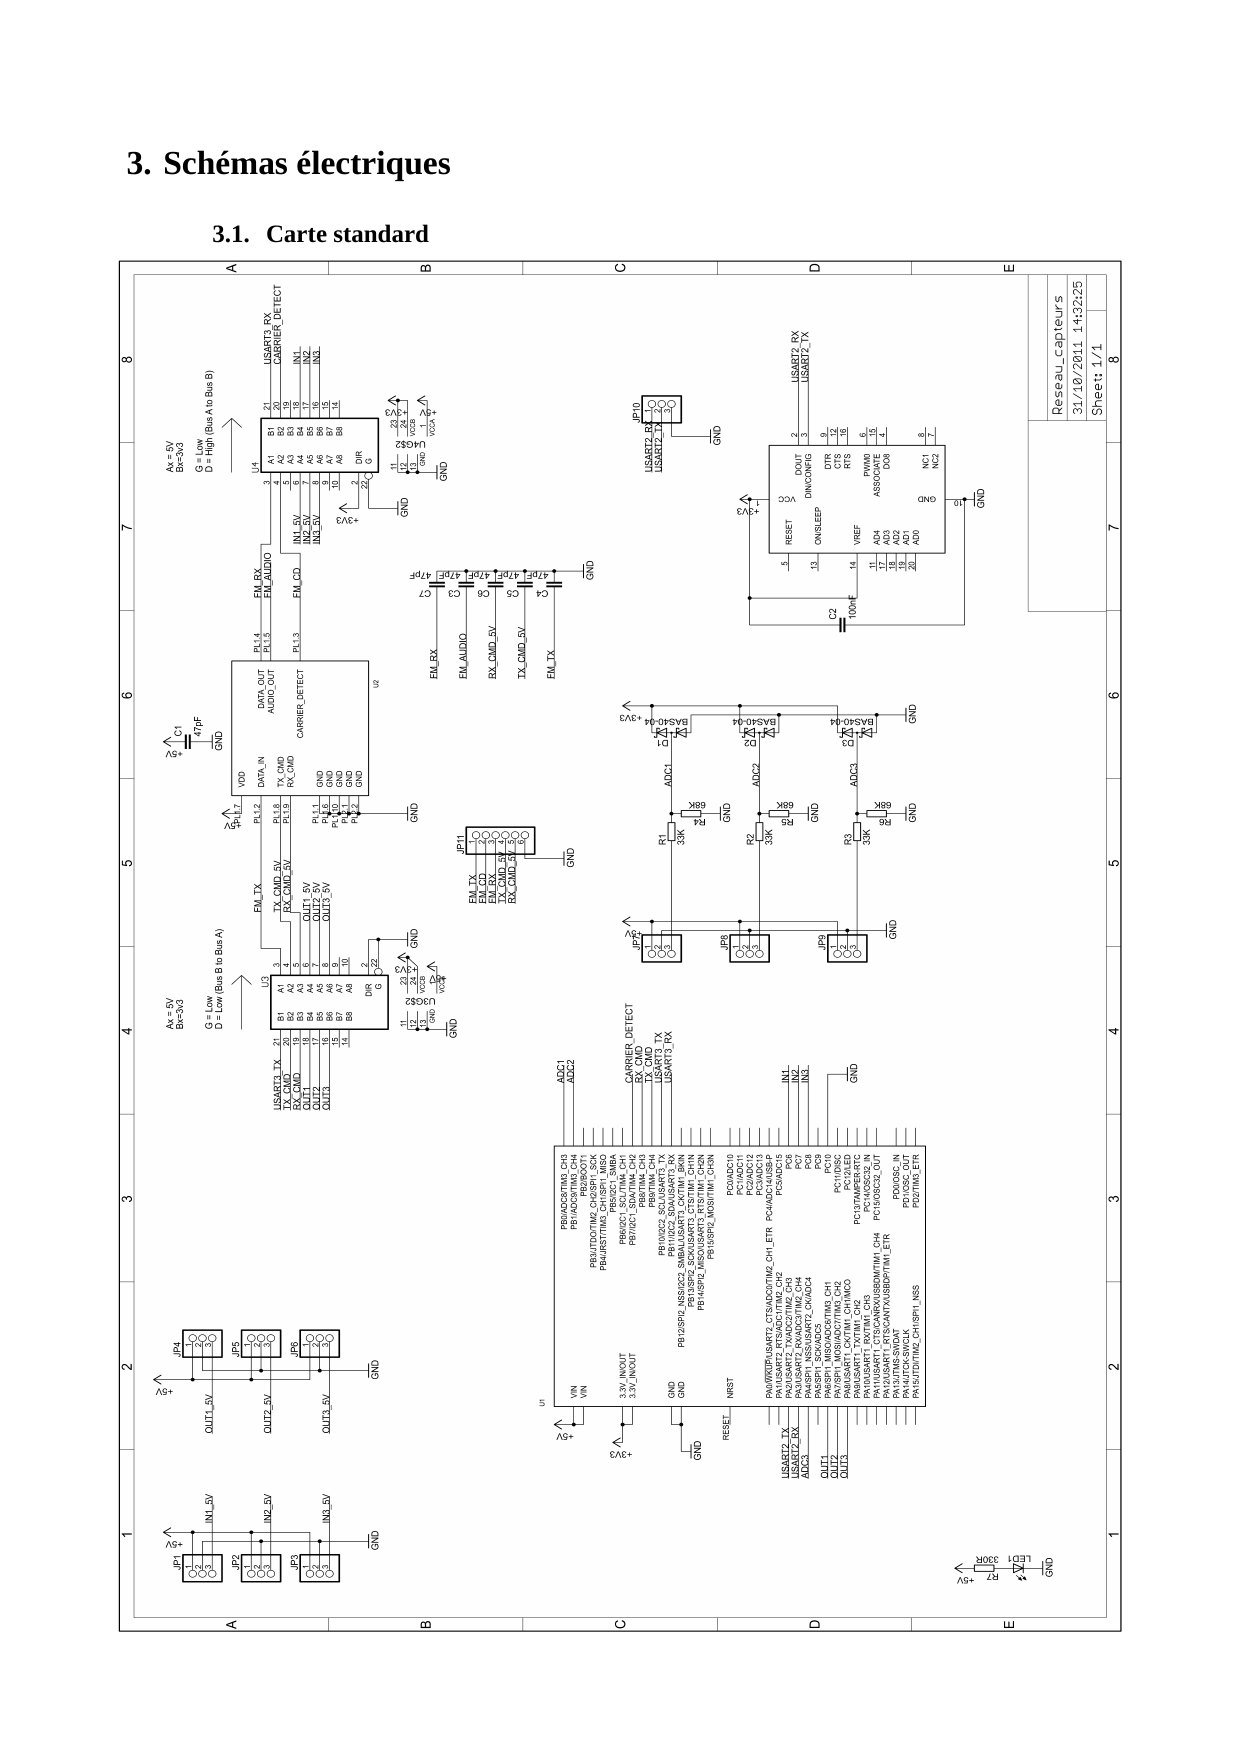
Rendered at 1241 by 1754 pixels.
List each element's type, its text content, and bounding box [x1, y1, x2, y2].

subtitle Schémas électriques [118, 143, 1122, 182]
subtitle Carte standard [206, 219, 1122, 248]
